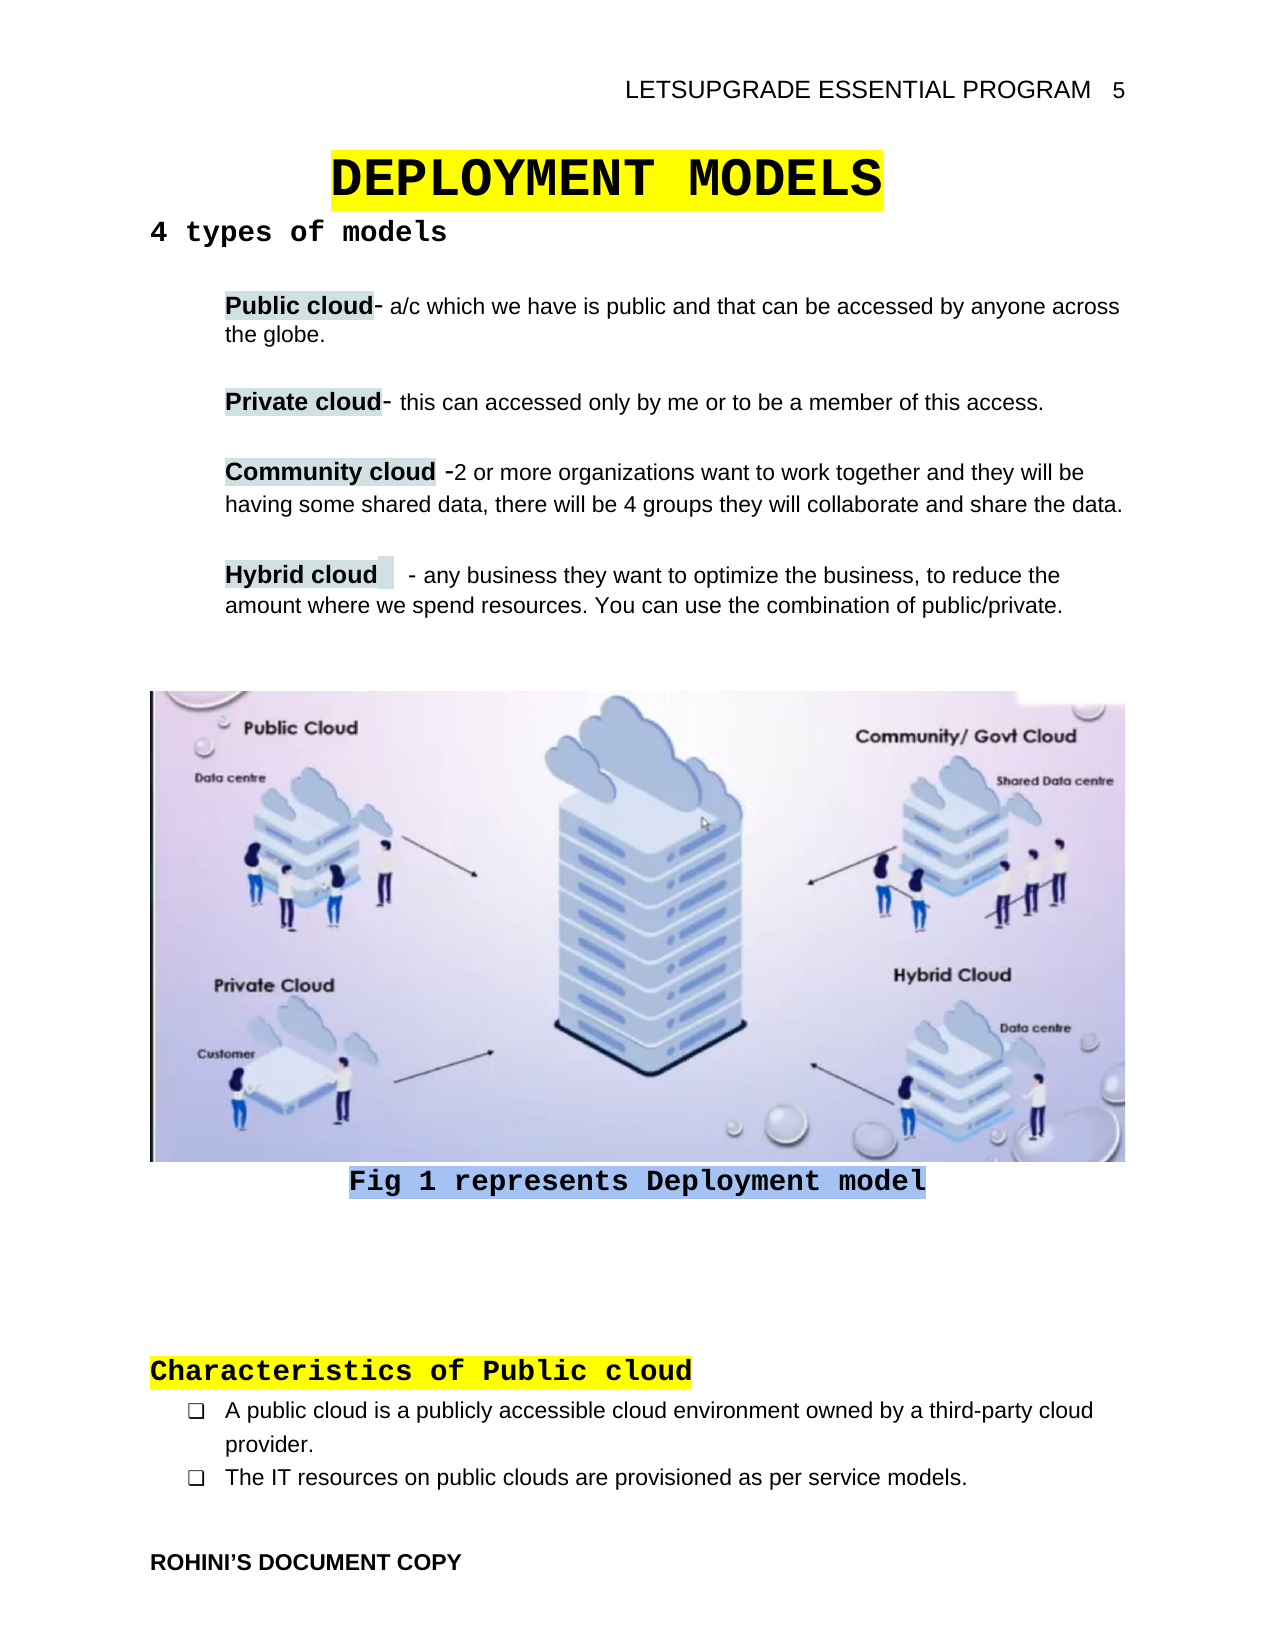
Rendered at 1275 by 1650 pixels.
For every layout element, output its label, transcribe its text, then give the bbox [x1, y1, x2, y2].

text Fig 1 represents Deployment model [150, 1162, 1125, 1199]
text Community cloud -2 or more organizations want to work together and they will be having some shared data, there will be 4 groups they will collaborate and share the data. [225, 453, 1125, 517]
text Characteristics of Public cloud [150, 1356, 1125, 1389]
title Private cloud- this can accessed only by me or to be a member of this access. [225, 383, 1125, 417]
list The IT resources on public clouds are provisioned as per service models. [187, 1461, 1125, 1494]
title 4 types of models [150, 218, 1125, 251]
title Public cloud- a/c which we have is public and that can be accessed by anyone across the globe. [225, 287, 1125, 347]
title DEPLOYMENT MODELS [150, 150, 1125, 211]
text Hybrid cloud - any business they want to optimize the business, to reduce the amount where we spend resources. You can use the combination of public/private. [225, 559, 1125, 618]
list A public cloud is a publicly accessible cloud environment owned by a third-party cloud provider. [187, 1394, 1125, 1457]
picture [150, 691, 1125, 1162]
